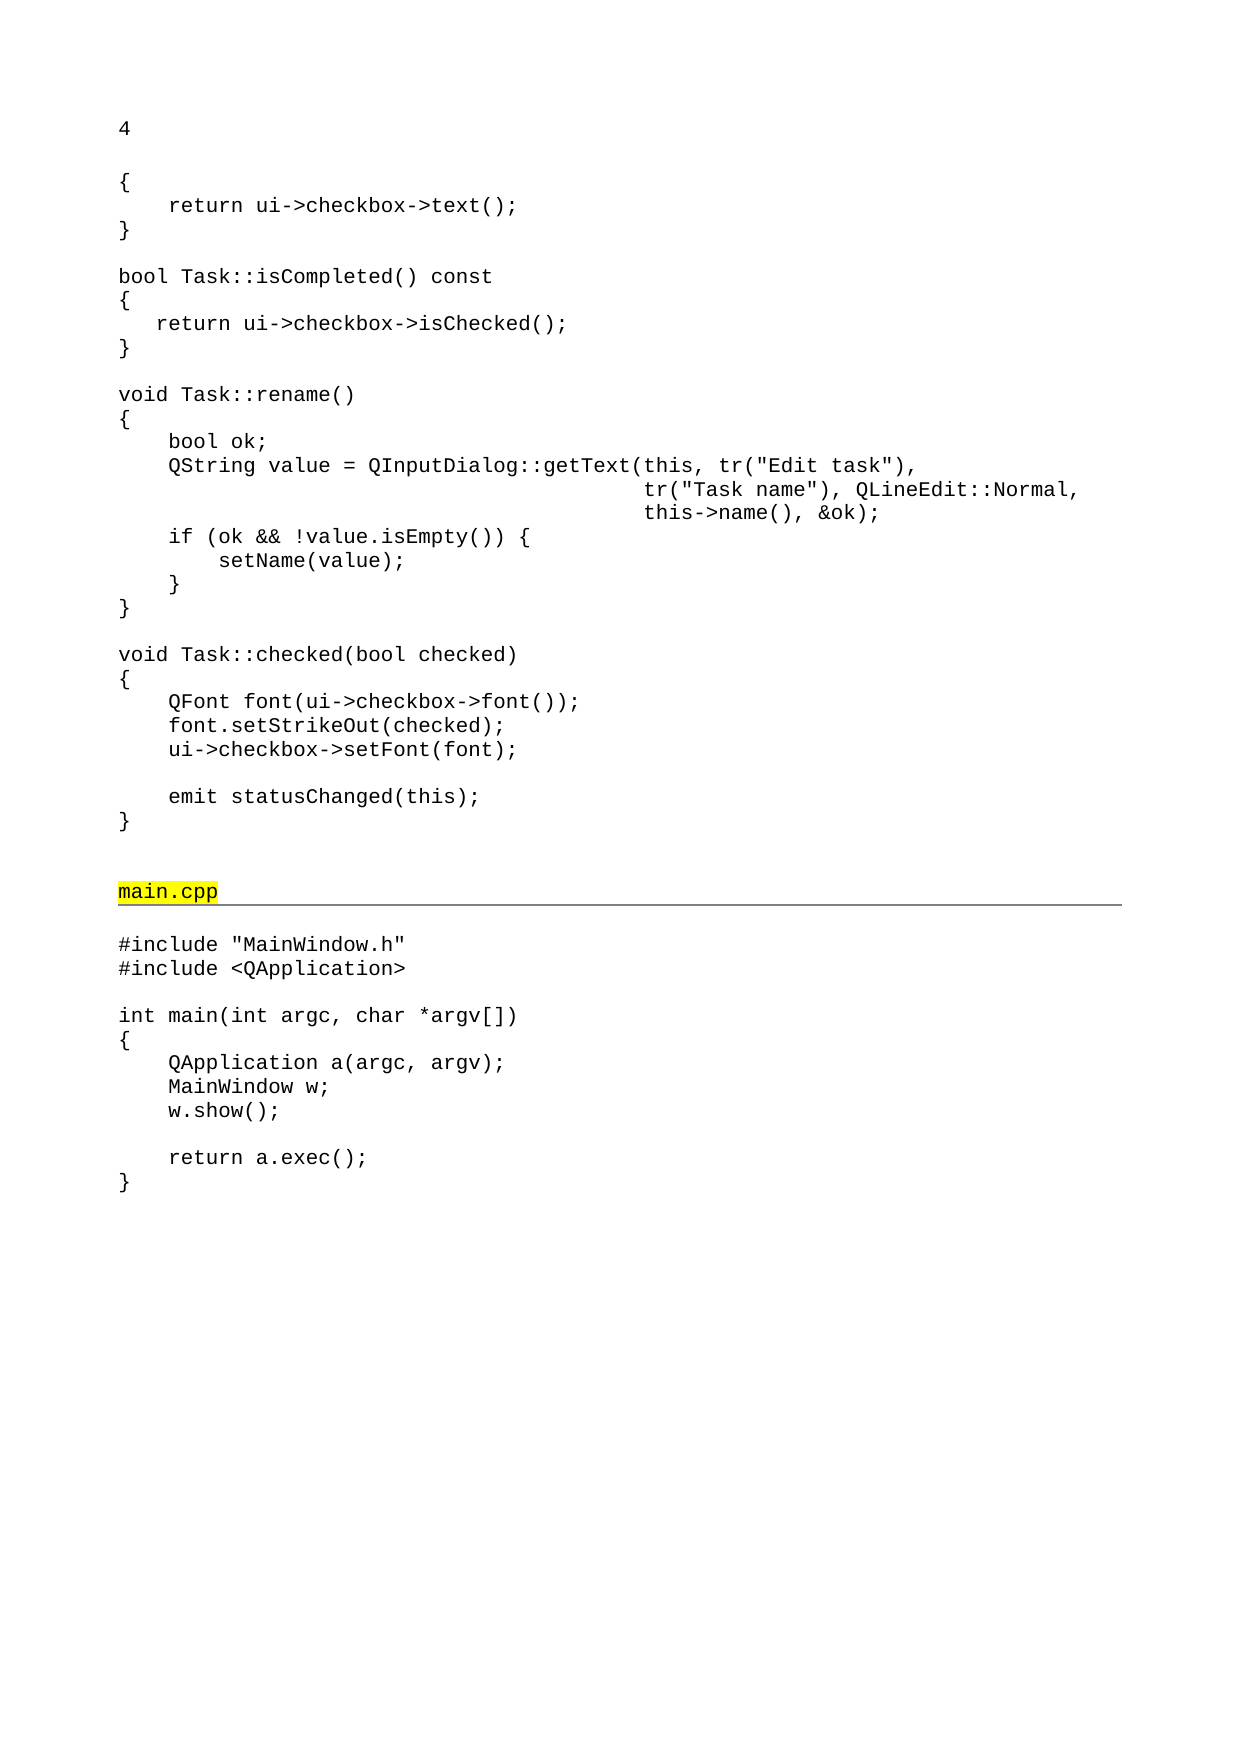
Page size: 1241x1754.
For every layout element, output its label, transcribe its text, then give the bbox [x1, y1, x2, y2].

text } [118, 597, 1122, 621]
text { [118, 171, 1122, 195]
text QString value = QInputDialog::getText(this, tr("Edit task"), [118, 455, 1122, 479]
text #include "MainWindow.h" [118, 934, 1122, 958]
text return ui->checkbox->text(); [118, 195, 1122, 218]
text ui->checkbox->setFont(font); [118, 739, 1122, 762]
text } [118, 1171, 1122, 1194]
text QFont font(ui->checkbox->font()); [118, 691, 1122, 715]
text bool Task::isCompleted() const [118, 266, 1122, 289]
text void Task::rename() [118, 384, 1122, 408]
text } [118, 337, 1122, 360]
text { [118, 1029, 1122, 1052]
text font.setStrikeOut(checked); [118, 715, 1122, 739]
text setName(value); [118, 549, 1122, 573]
text this->name(), &ok); [118, 502, 1122, 526]
text QApplication a(argc, argv); [118, 1052, 1122, 1076]
text { [118, 289, 1122, 313]
text bool ok; [118, 431, 1122, 455]
text { [118, 668, 1122, 691]
text } [118, 810, 1122, 833]
text } [118, 218, 1122, 242]
text w.show(); [118, 1100, 1122, 1123]
text MainWindow w; [118, 1076, 1122, 1100]
text void Task::checked(bool checked) [118, 644, 1122, 668]
text return a.exec(); [118, 1147, 1122, 1171]
text return ui->checkbox->isChecked(); [118, 313, 1122, 337]
text { [118, 408, 1122, 431]
text #include <QApplication> [118, 958, 1122, 981]
text if (ok && !value.isEmpty()) { [118, 526, 1122, 549]
text } [118, 573, 1122, 597]
text emit statusChanged(this); [118, 786, 1122, 810]
text tr("Task name"), QLineEdit::Normal, [118, 479, 1122, 502]
text int main(int argc, char *argv[]) [118, 1005, 1122, 1029]
text main.cpp [118, 881, 1122, 904]
